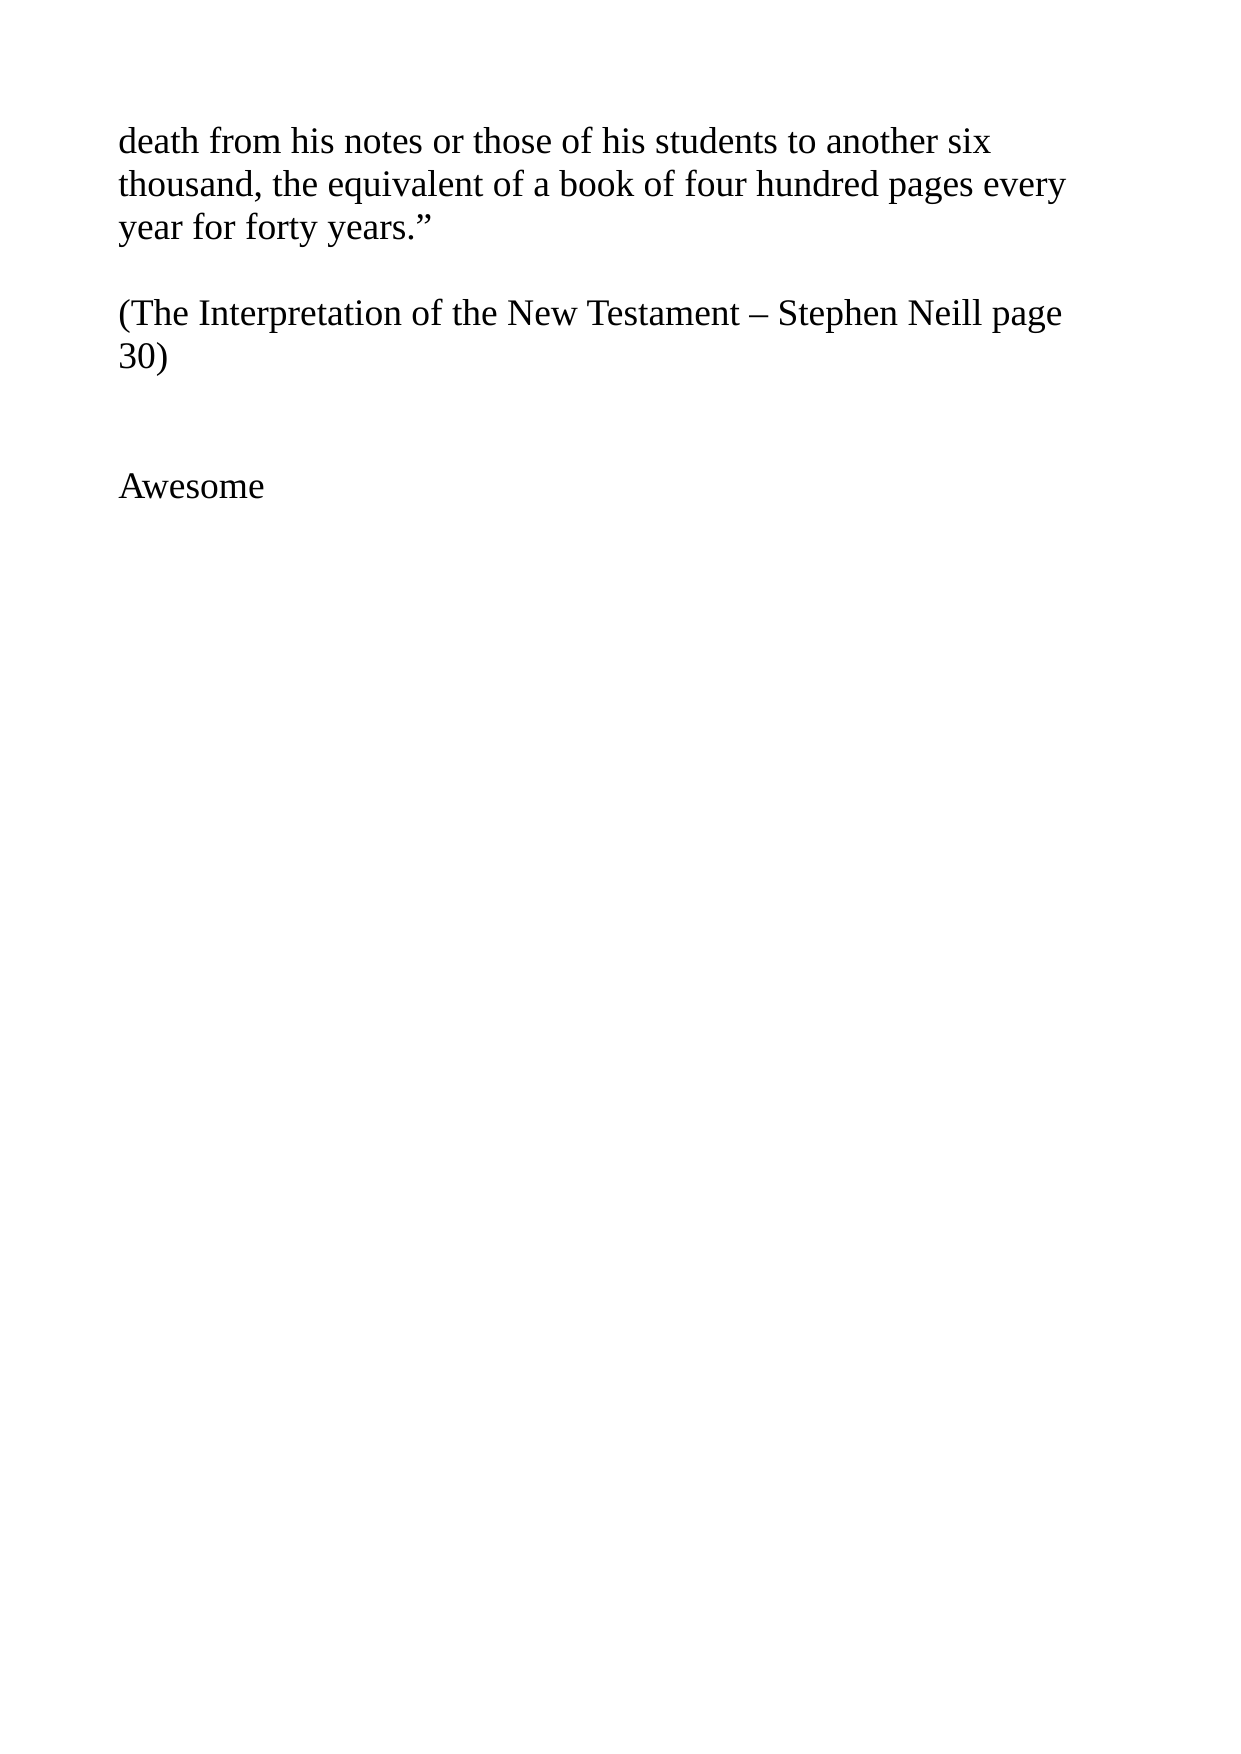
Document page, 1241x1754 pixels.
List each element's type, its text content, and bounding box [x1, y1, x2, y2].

text Awesome [118, 463, 1122, 506]
text (The Interpretation of the New Testament – Stephen Neill page 30) [118, 291, 1122, 377]
text death from his notes or those of his students to another six thousand, the equivalent of a book of four hundred pages every year for forty years.” [118, 118, 1122, 247]
